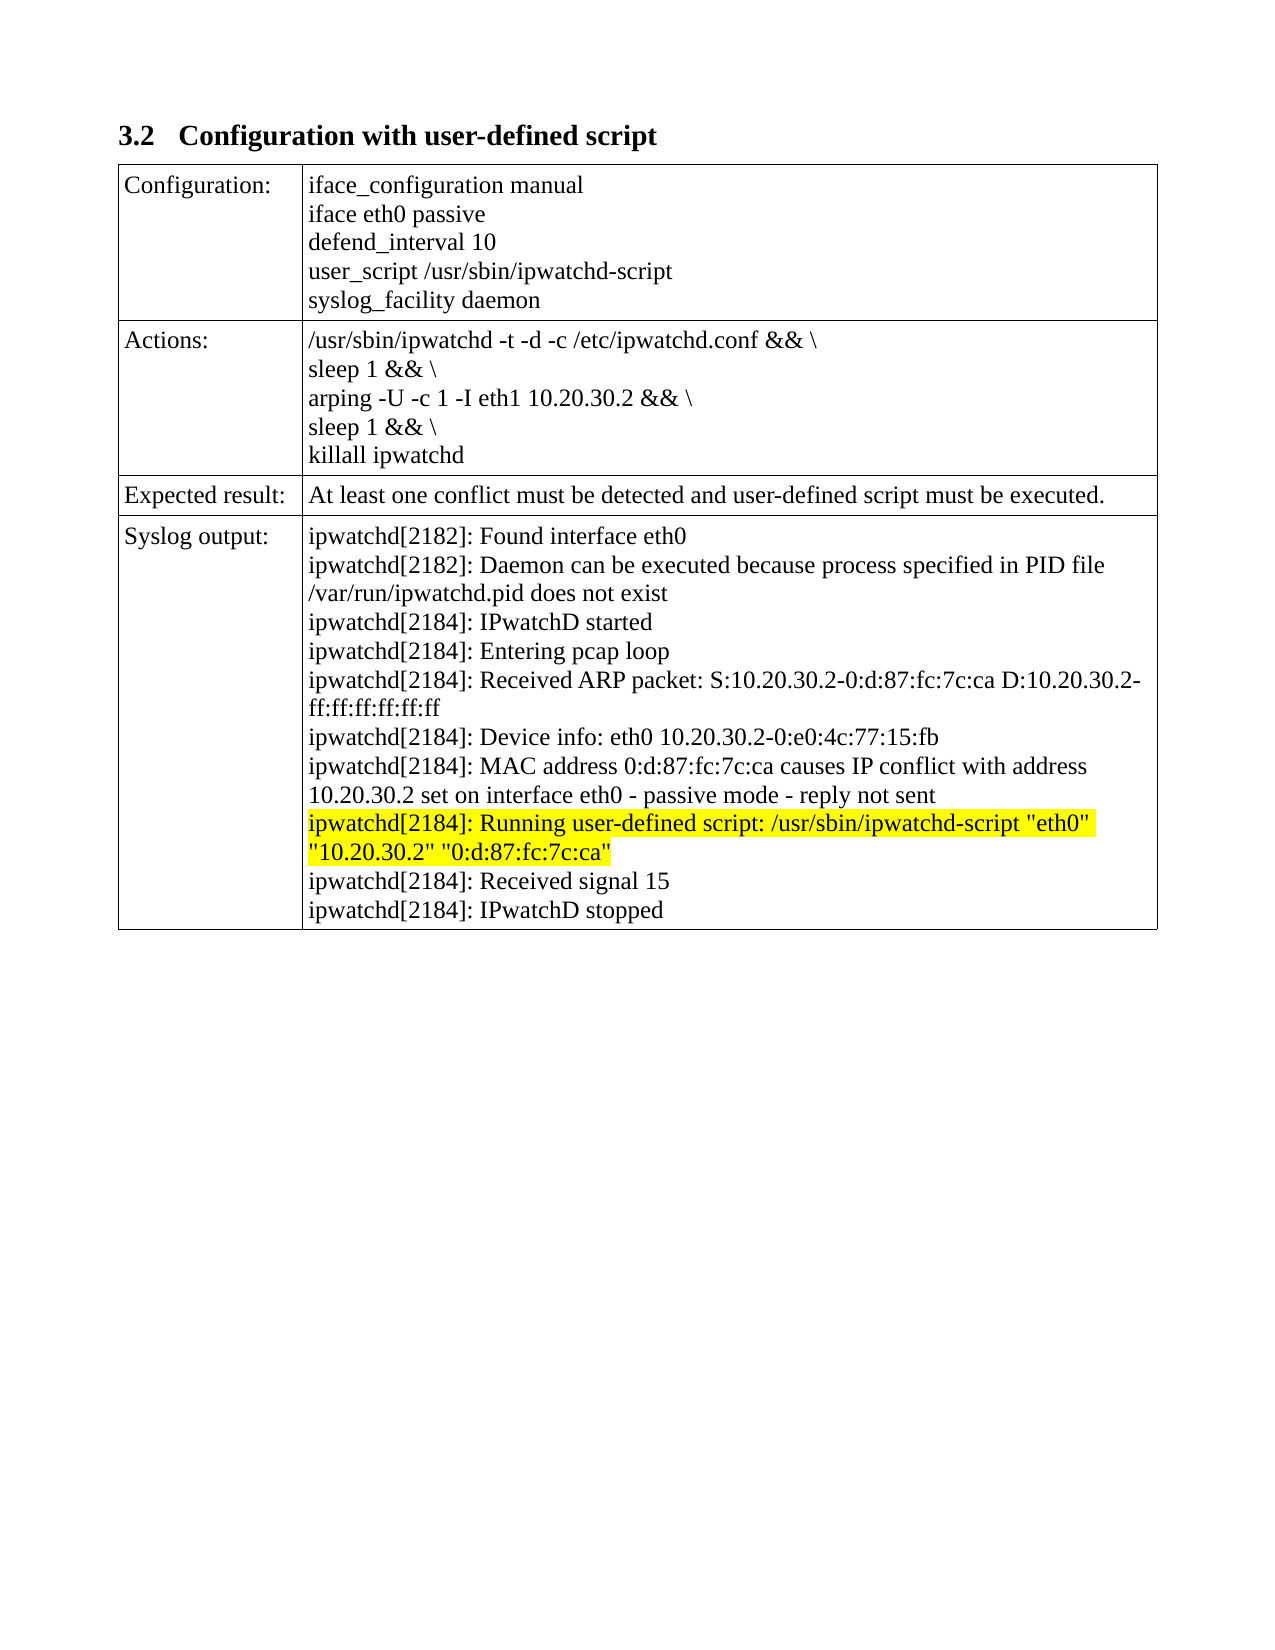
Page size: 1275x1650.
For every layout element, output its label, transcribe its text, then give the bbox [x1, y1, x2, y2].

table_cell At least one conflict must be detected and user-defined script must be executed. [303, 476, 1157, 515]
table_cell Expected result: [119, 476, 302, 515]
subtitle Configuration with user-defined script [118, 118, 1157, 152]
table_cell ipwatchd[2182]: Found interface eth0 ipwatchd[2182]: Daemon can be executed because process specified in PID file /var/run/ipwatchd.pid does not exist ipwatchd[2184]: IPwatchD started ipwatchd[2184]: Entering pcap loop ipwatchd[2184]: Received ARP packet: S:10.20.30.2-0:d:87:fc:7c:ca D:10.20.30.2-ff:ff:ff:ff:ff:ff ipwatchd[2184]: Device info: eth0 10.20.30.2-0:e0:4c:77:15:fb ipwatchd[2184]: MAC address 0:d:87:fc:7c:ca causes IP conflict with address 10.20.30.2 set on interface eth0 - passive mode - reply not sent ipwatchd[2184]: Running user-defined script: /usr/sbin/ipwatchd-script "eth0" "10.20.30.2" "0:d:87:fc:7c:ca" ipwatchd[2184]: Received signal 15 ipwatchd[2184]: IPwatchD stopped [303, 516, 1157, 929]
table_header iface_configuration manual iface eth0 passive defend_interval 10 user_script /usr/sbin/ipwatchd-script syslog_facility daemon [303, 165, 1157, 319]
table_header Configuration: [119, 165, 302, 319]
table_cell Syslog output: [119, 516, 302, 929]
table_cell /usr/sbin/ipwatchd -t -d -c /etc/ipwatchd.conf && \ sleep 1 && \ arping -U -c 1 -I eth1 10.20.30.2 && \ sleep 1 && \ killall ipwatchd [303, 321, 1157, 475]
table_cell Actions: [119, 321, 302, 475]
